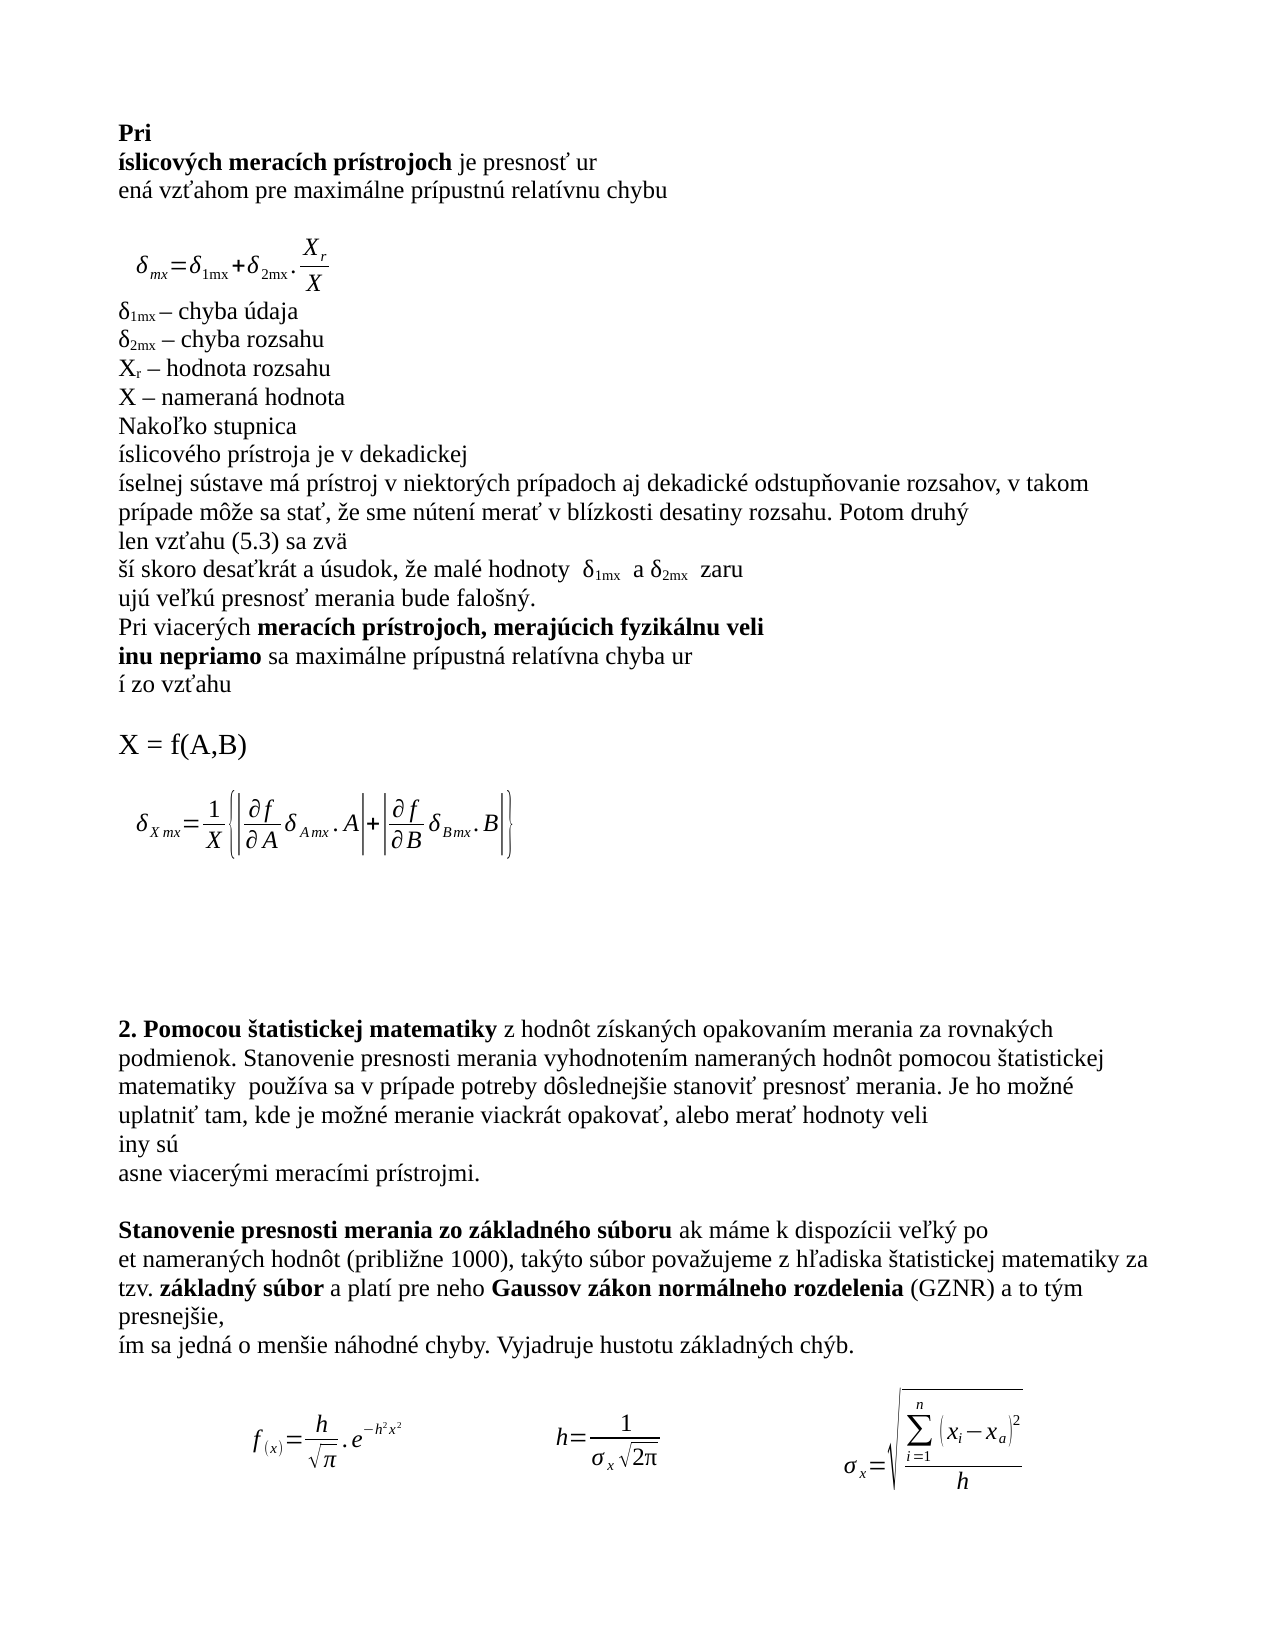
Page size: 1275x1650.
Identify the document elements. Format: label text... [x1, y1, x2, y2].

text Pri viacerých meracích prístrojoch, merajúcich fyzikálnu veli [118, 612, 1157, 641]
text 2. Pomocou štatistickej matematiky z hodnôt získaných opakovaním merania za rovnakých podmienok. Stanovenie presnosti merania vyhodnotením nameraných hodnôt pomocou štatistickej [118, 1014, 1157, 1071]
text íselnej sústave má prístroj v niektorých prípadoch aj dekadické odstupňovanie rozsahov, v takom prípade môže sa stať, že sme nútení merať v blízkosti desatiny rozsahu. Potom druhý [118, 468, 1157, 526]
text X – nameraná hodnota [118, 382, 1157, 411]
text inu nepriamo sa maximálne prípustná relatívna chyba ur [118, 641, 1157, 669]
text ujú veľkú presnosť merania bude falošný. [118, 583, 1157, 612]
text asne viacerými meracími prístrojmi. [118, 1158, 1157, 1186]
text Nakoľko stupnica [118, 411, 1157, 439]
text len vzťahu (5.3) sa zvä [118, 526, 1157, 554]
text Stanovenie presnosti merania zo základného súboru ak máme k dispozícii veľký po [118, 1215, 1157, 1244]
text ší skoro desaťkrát a úsudok, že malé hodnoty δ1mx a δ2mx zaru [118, 554, 1157, 583]
text ená vzťahom pre maximálne prípustnú relatívnu chybu [118, 176, 1157, 204]
text Xr – hodnota rozsahu [118, 353, 1157, 382]
text X = f(A,B) [118, 727, 1157, 761]
text ím sa jedná o menšie náhodné chyby. Vyjadruje hustotu základných chýb. [118, 1330, 1157, 1359]
text iny sú [118, 1129, 1157, 1158]
text matematiky používa sa v prípade potreby dôslednejšie stanoviť presnosť merania. Je ho možné uplatniť tam, kde je možné meranie viackrát opakovať, alebo merať hodnoty veli [118, 1071, 1157, 1129]
text δ2mx – chyba rozsahu [118, 324, 1157, 353]
text δ1mx – chyba údaja [118, 296, 1157, 324]
text í zo vzťahu [118, 669, 1157, 698]
text íslicového prístroja je v dekadickej [118, 439, 1157, 468]
text íslicových meracích prístrojoch je presnosť ur [118, 147, 1157, 176]
text Pri [118, 118, 1157, 147]
text et nameraných hodnôt (približne 1000), takýto súbor považujeme z hľadiska štatistickej matematiky za tzv. základný súbor a platí pre neho Gaussov zákon normálneho rozdelenia (GZNR) a to tým presnejšie, [118, 1244, 1157, 1330]
